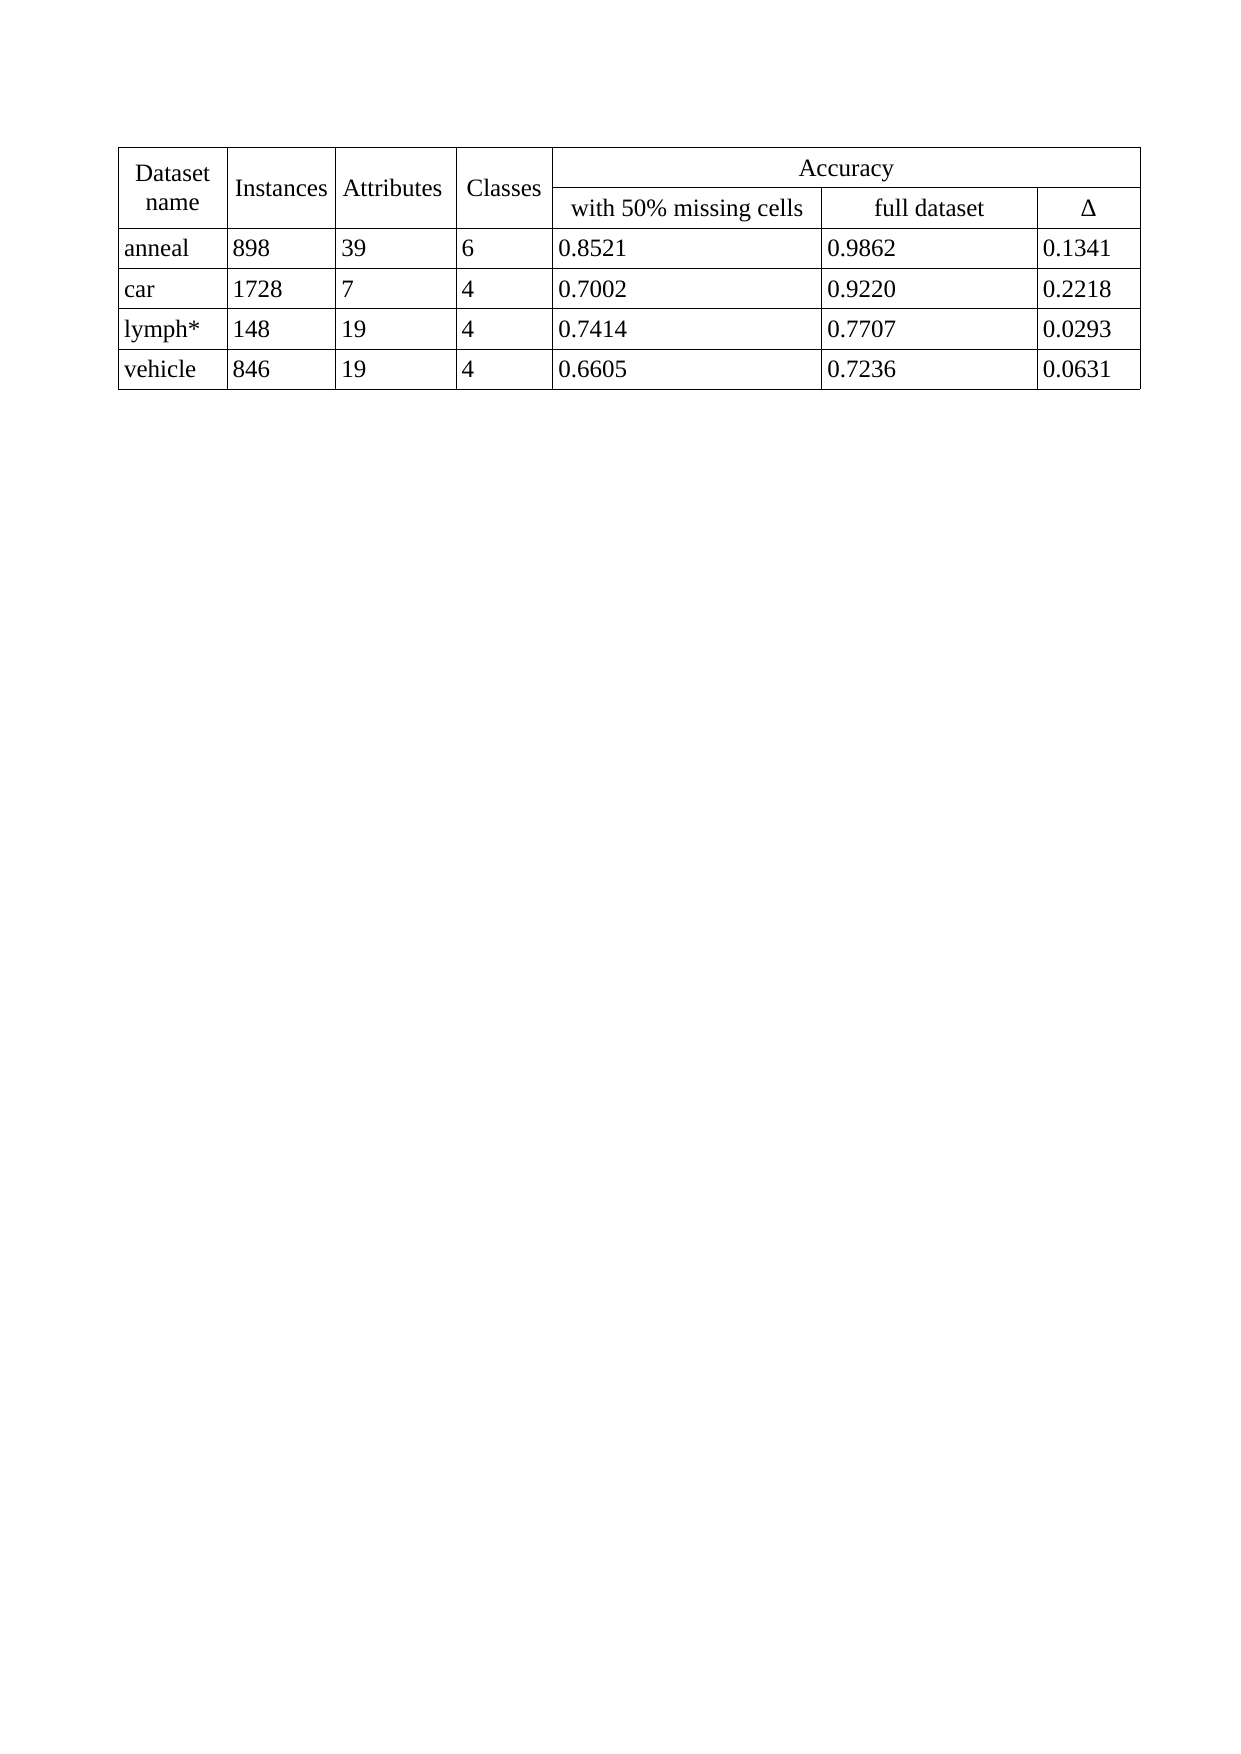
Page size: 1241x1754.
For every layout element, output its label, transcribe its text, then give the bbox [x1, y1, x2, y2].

table_cell 0.6605 [553, 350, 821, 389]
table_cell lymph* [119, 309, 227, 348]
table_cell anneal [119, 229, 227, 268]
table_cell 0.7414 [553, 309, 821, 348]
table_cell 0.1341 [1038, 229, 1140, 268]
table_cell 898 [228, 229, 335, 268]
table_cell 1728 [228, 269, 335, 308]
table_cell with 50% missing cells [553, 188, 821, 227]
table_cell 19 [336, 309, 456, 348]
table_cell 19 [336, 350, 456, 389]
table_header Dataset name [119, 148, 227, 227]
table_cell 6 [457, 229, 552, 268]
table_cell 0.0631 [1038, 350, 1140, 389]
table_header Accuracy [553, 148, 1140, 187]
table_cell 0.2218 [1038, 269, 1140, 308]
table_cell 0.8521 [553, 229, 821, 268]
table_cell 0.7707 [822, 309, 1037, 348]
table_cell 4 [457, 350, 552, 389]
table_cell 0.0293 [1038, 309, 1140, 348]
table_cell 7 [336, 269, 456, 308]
table_cell 0.9862 [822, 229, 1037, 268]
table_cell 39 [336, 229, 456, 268]
table_cell full dataset [822, 188, 1037, 227]
table_cell 0.7236 [822, 350, 1037, 389]
table_cell vehicle [119, 350, 227, 389]
table_cell 0.9220 [822, 269, 1037, 308]
table_header Instances [228, 148, 335, 227]
table_cell car [119, 269, 227, 308]
table_cell 0.7002 [553, 269, 821, 308]
table_cell 4 [457, 269, 552, 308]
table_cell 846 [228, 350, 335, 389]
table_cell 4 [457, 309, 552, 348]
table_cell Δ [1038, 188, 1140, 227]
table_header Classes [457, 148, 552, 227]
table_header Attributes [336, 148, 456, 227]
table_cell 148 [228, 309, 335, 348]
